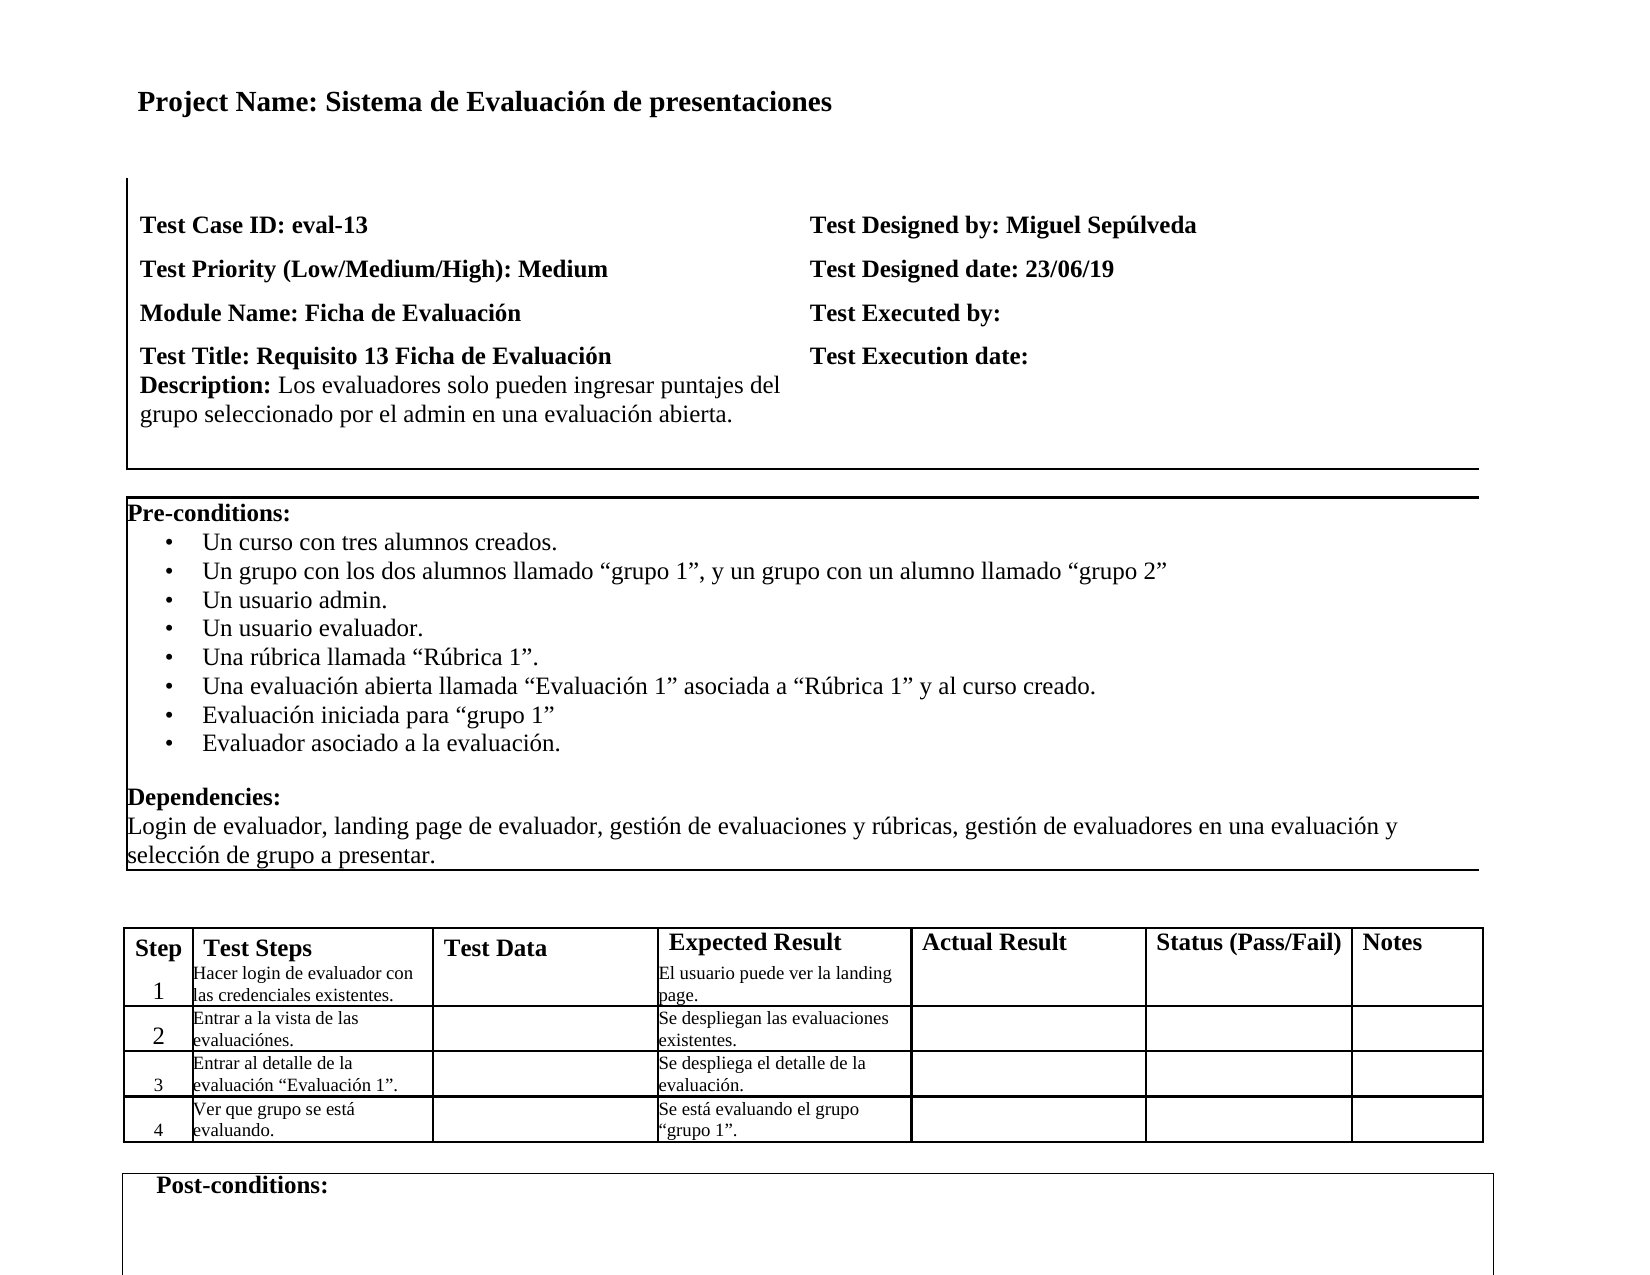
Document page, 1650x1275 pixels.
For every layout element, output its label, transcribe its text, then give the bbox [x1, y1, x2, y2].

table_cell Se despliega el detalle de la evaluación. [659, 1052, 910, 1095]
table_cell Se está evaluando el grupo “grupo 1”. [659, 1098, 910, 1141]
table_header Test Data [434, 929, 657, 962]
table_cell Test Execution date: [810, 327, 1479, 370]
table_cell Test Executed by: [810, 283, 1479, 327]
table_cell 1 [125, 962, 192, 1005]
table_header Actual Result [913, 929, 1145, 962]
table_cell 2 [125, 1007, 192, 1050]
table_cell Ver que grupo se está evaluando. [194, 1098, 432, 1141]
table_cell [810, 470, 1479, 496]
table_cell [127, 470, 809, 496]
table_cell [1353, 1098, 1482, 1141]
table_cell [434, 962, 657, 1005]
table_cell Description: Los evaluadores solo pueden ingresar puntajes del grupo seleccionado por el admin en una evaluación abierta. [128, 370, 809, 428]
table_cell [434, 1098, 657, 1141]
table_cell [1147, 962, 1351, 1005]
table_header Expected Result [659, 929, 910, 962]
table_cell [128, 428, 809, 468]
table_cell [1353, 1007, 1482, 1050]
table_cell Test Designed by: Miguel Sepúlveda [810, 178, 1479, 239]
table_header Notes [1353, 929, 1482, 962]
table_cell [1147, 1052, 1351, 1095]
table_cell [810, 370, 1479, 428]
table_cell Pre-conditions: Un curso con tres alumnos creados. Un grupo con los dos alumnos llamado “grupo 1”, y un grupo con un alumno llamado “grupo 2” Un usuario admin. Un usuario evaluador. Una rúbrica llamada “Rúbrica 1”. Una evaluación abierta llamada “Evaluación 1” asociada a “Rúbrica 1” y al curso creado. Evaluación iniciada para “grupo 1” Evaluador asociado a la evaluación. [128, 499, 1479, 782]
table_cell Test Case ID: eval-13 [128, 178, 809, 239]
table_cell [1147, 1007, 1351, 1050]
table_cell Se despliegan las evaluaciones existentes. [659, 1007, 910, 1050]
table_cell [434, 1052, 657, 1095]
table_cell Hacer login de evaluador con las credenciales existentes. [194, 962, 432, 1005]
table_cell [913, 1007, 1145, 1050]
table_header Status (Pass/Fail) [1147, 929, 1351, 962]
table_cell Dependencies: Login de evaluador, landing page de evaluador, gestión de evaluaciones y rúbricas, gestión de evaluadores en una evaluación y selección de grupo a presentar. [128, 783, 1479, 869]
table_header Test Steps [194, 929, 432, 962]
table_cell Entrar a la vista de las evaluaciónes. [194, 1007, 432, 1050]
table_cell [913, 1052, 1145, 1095]
table_header Project Name: Sistema de Evaluación de presentaciones [127, 73, 1479, 121]
text Post-conditions: [156, 1174, 1493, 1199]
table_cell Test Priority (Low/Medium/High): Medium [128, 239, 809, 283]
table_cell [1147, 1098, 1351, 1141]
table_cell [1353, 1052, 1482, 1095]
table_cell Entrar al detalle de la evaluación “Evaluación 1”. [194, 1052, 432, 1095]
table_cell El usuario puede ver la landing page. [659, 962, 910, 1005]
table_cell Test Designed date: 23/06/19 [810, 239, 1479, 283]
table_cell Module Name: Ficha de Evaluación [128, 283, 809, 327]
table_cell 3 [125, 1052, 192, 1095]
table_cell [913, 962, 1145, 1005]
table_cell [127, 121, 1479, 178]
table_cell [434, 1007, 657, 1050]
table_header Step [125, 929, 192, 962]
table_cell 4 [125, 1098, 192, 1141]
table_cell Test Title: Requisito 13 Ficha de Evaluación [128, 327, 809, 370]
table_cell [1353, 962, 1482, 1005]
table_cell [810, 428, 1479, 468]
table_cell [913, 1098, 1145, 1141]
